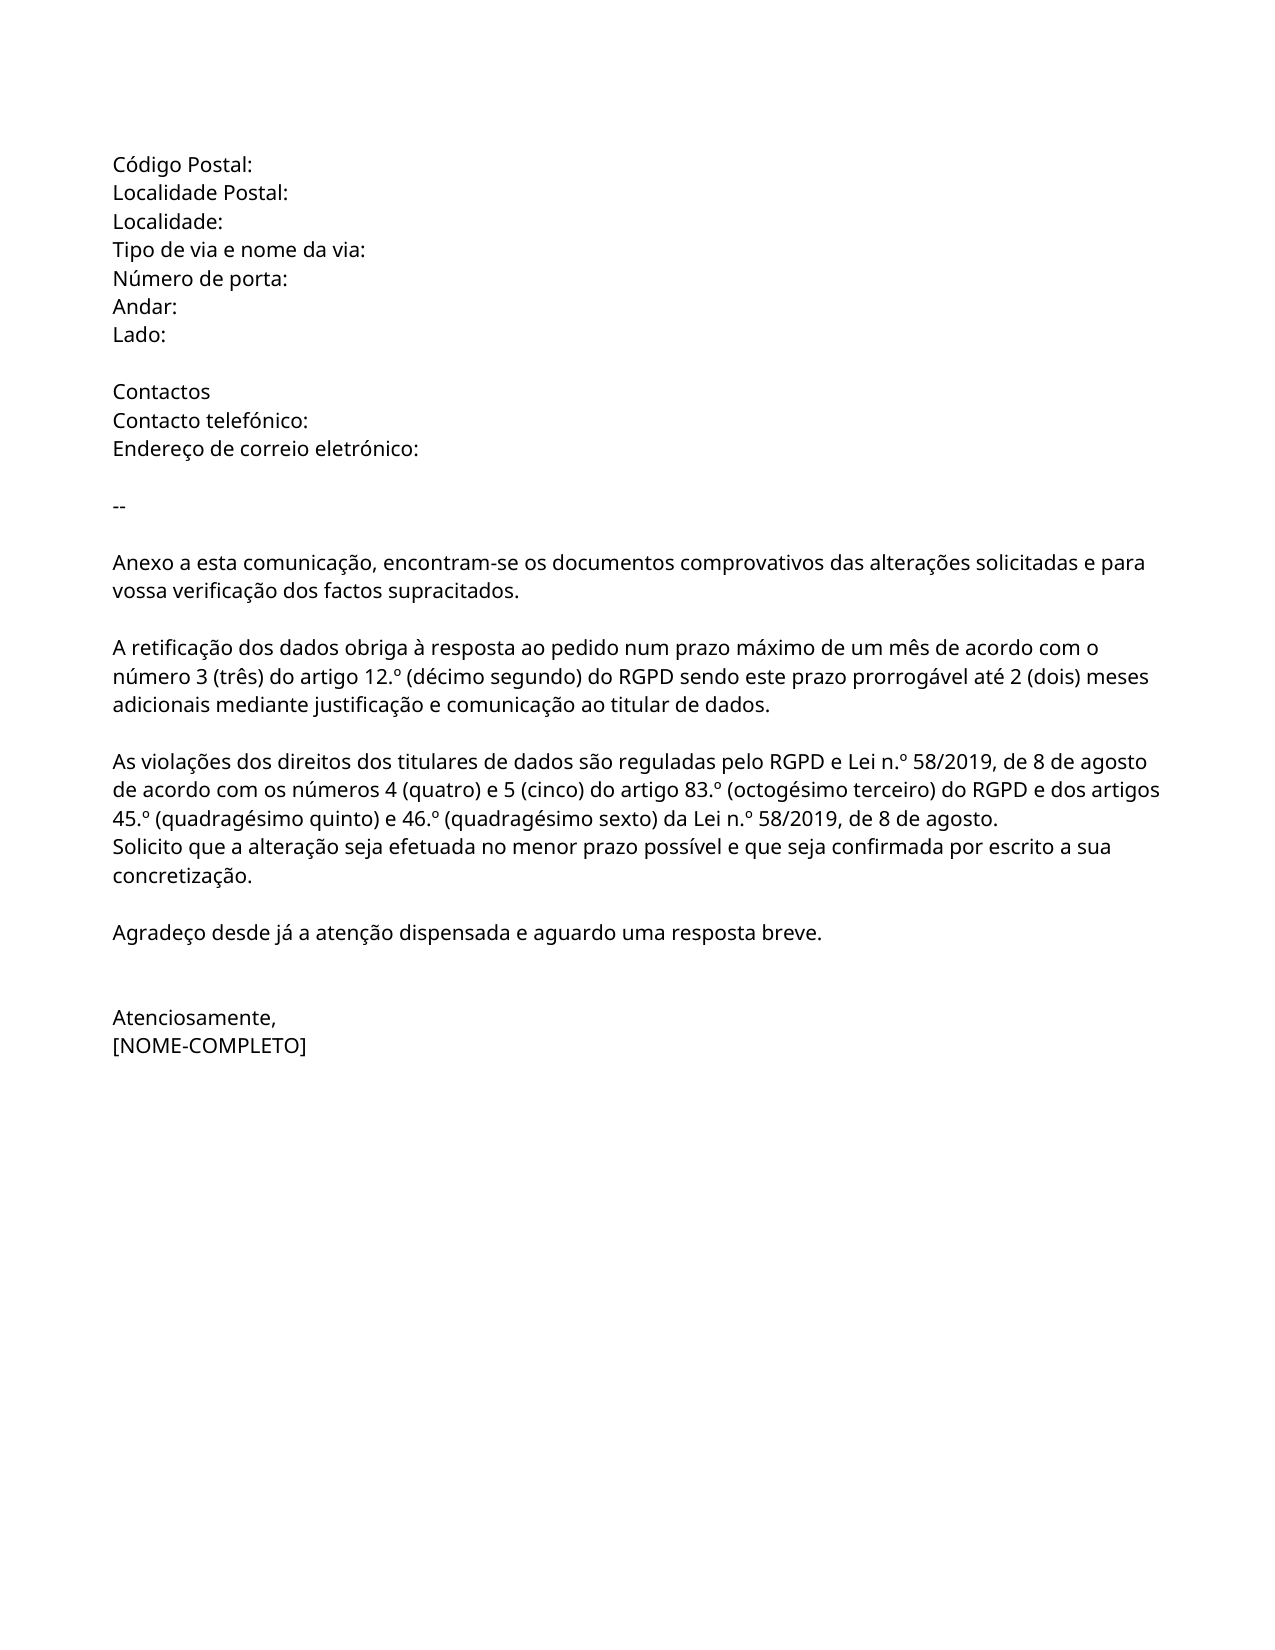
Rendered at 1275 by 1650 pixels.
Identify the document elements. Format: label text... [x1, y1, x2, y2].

table_cell Código Postal: Localidade Postal: Localidade: Tipo de via e nome da via: Número de porta: Andar: Lado: Contactos Contacto telefónico: Endereço de correio eletrónico: -- Anexo a esta comunicação, encontram-se os documentos comprovativos das alterações solicitadas e para vossa verificação dos factos supracitados. A retificação dos dados obriga à resposta ao pedido num prazo máximo de um mês de acordo com o número 3 (três) do artigo 12.º (décimo segundo) do RGPD sendo este prazo prorrogável até 2 (dois) meses adicionais mediante justificação e comunicação ao titular de dados. As violações dos direitos dos titulares de dados são reguladas pelo RGPD e Lei n.º 58/2019, de 8 de agosto de acordo com os números 4 (quatro) e 5 (cinco) do artigo 83.º (octogésimo terceiro) do RGPD e dos artigos 45.º (quadragésimo quinto) e 46.º (quadragésimo sexto) da Lei n.º 58/2019, de 8 de agosto. Solicito que a alteração seja efetuada no menor prazo possível e que seja confirmada por escrito a sua concretização. Agradeço desde já a atenção dispensada e aguardo uma resposta breve. Atenciosamente, [NOME-COMPLETO] [113, 150, 1162, 1060]
